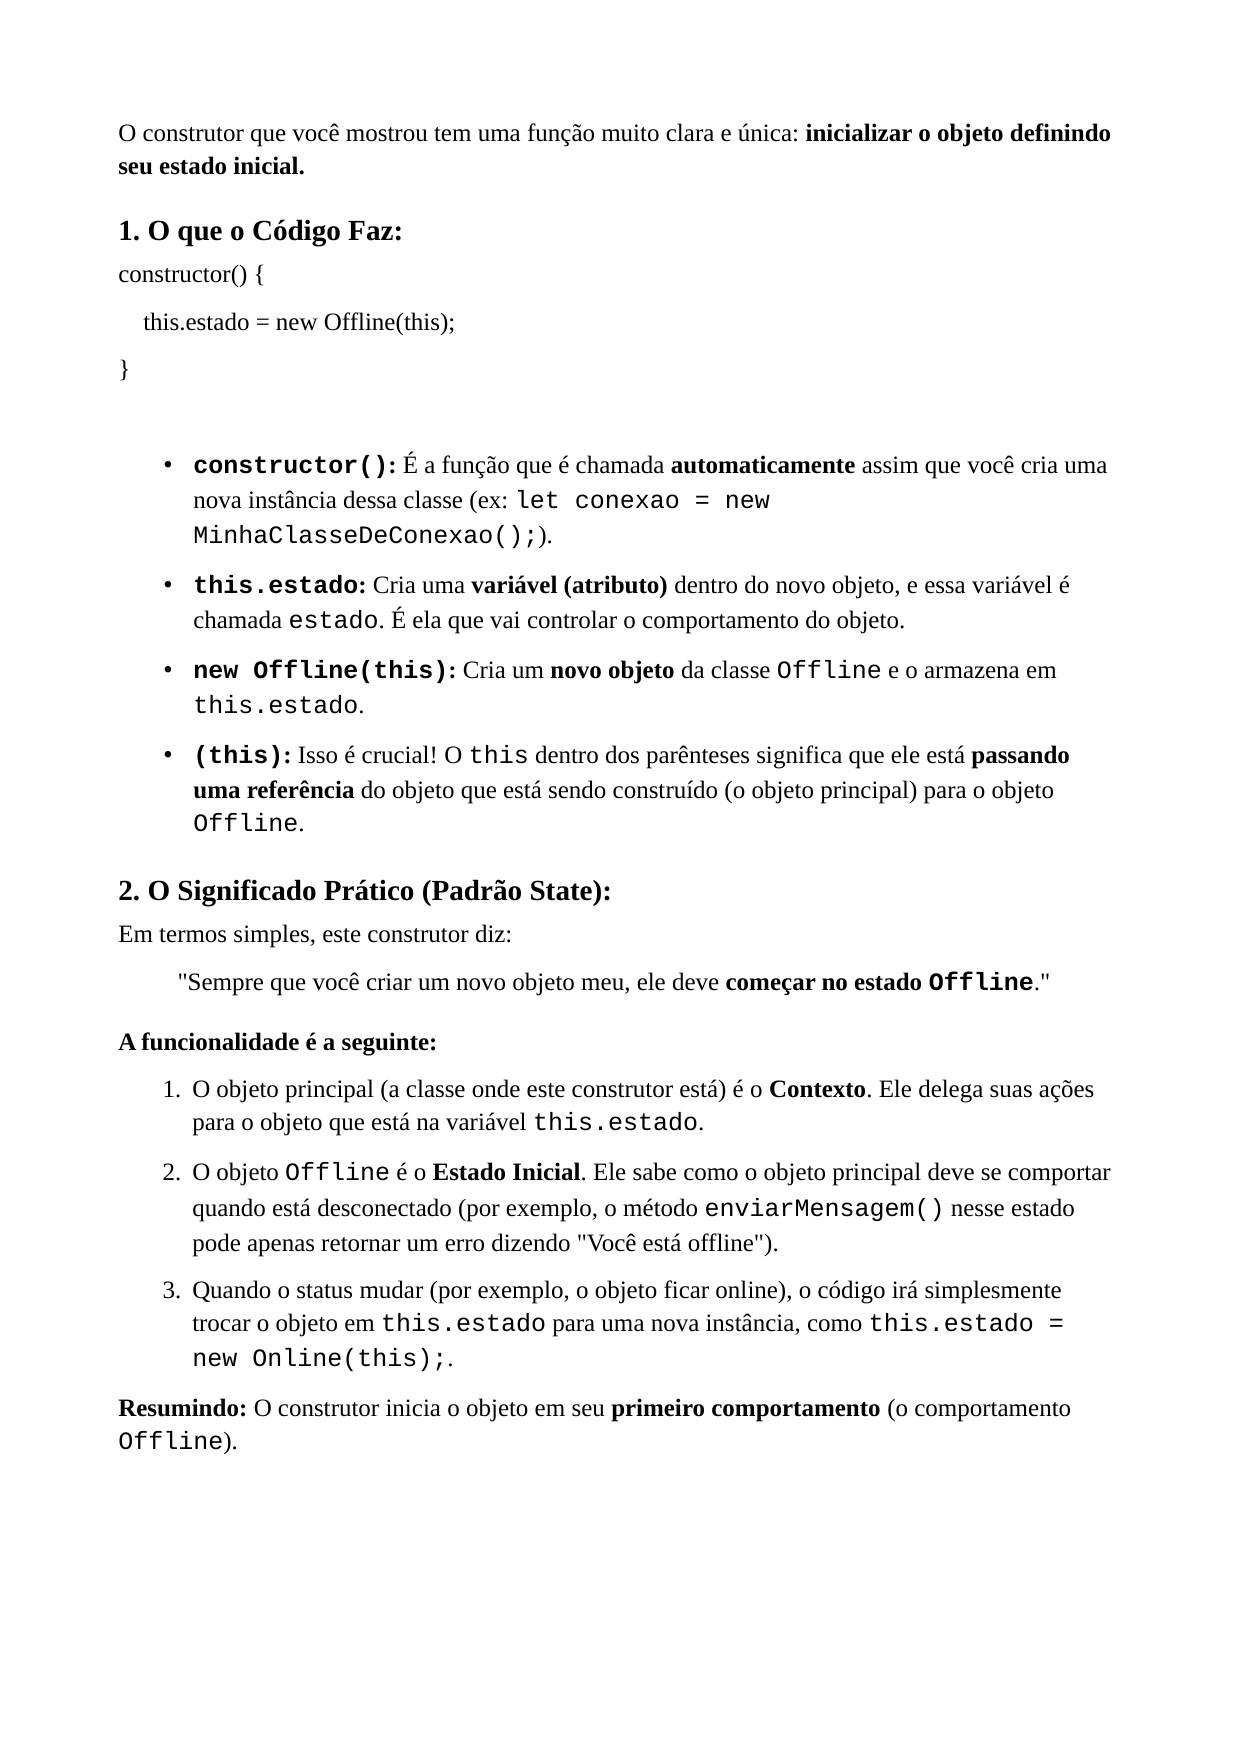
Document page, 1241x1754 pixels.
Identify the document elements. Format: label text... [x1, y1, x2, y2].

text A funcionalidade é a seguinte: [118, 1027, 1122, 1056]
text constructor() { [118, 259, 1122, 288]
text "Sempre que você criar um novo objeto meu, ele deve começar no estado Offline." [177, 967, 1063, 997]
text Em termos simples, este construtor diz: [118, 919, 1122, 948]
subtitle 1. O que o Código Faz: [118, 213, 1122, 247]
list Quando o status mudar (por exemplo, o objeto ficar online), o código irá simplesmente trocar o objeto em this.estado para uma nova instância, como this.estado = new Online(this);. [162, 1275, 1122, 1374]
list new Offline(this): Cria um novo objeto da classe Offline e o armazena em this.estado. [164, 655, 1122, 721]
subtitle 2. O Significado Prático (Padrão State): [118, 873, 1122, 906]
list O objeto principal (a classe onde este construtor está) é o Contexto. Ele delega suas ações para o objeto que está na variável this.estado. [162, 1074, 1122, 1138]
list (this): Isso é crucial! O this dentro dos parênteses significa que ele está passando uma referência do objeto que está sendo construído (o objeto principal) para o objeto Offline. [164, 740, 1122, 839]
text Resumindo: O construtor inicia o objeto em seu primeiro comportamento (o comportamento Offline). [118, 1393, 1122, 1457]
list constructor(): É a função que é chamada automaticamente assim que você cria uma nova instância dessa classe (ex: let conexao = new MinhaClasseDeConexao();). [164, 450, 1122, 551]
text O construtor que você mostrou tem uma função muito clara e única: inicializar o objeto definindo seu estado inicial. [118, 118, 1122, 180]
text this.estado = new Offline(this); [118, 307, 1122, 336]
list O objeto Offline é o Estado Inicial. Ele sabe como o objeto principal deve se comportar quando está desconectado (por exemplo, o método enviarMensagem() nesse estado pode apenas retornar um erro dizendo "Você está offline"). [162, 1157, 1122, 1256]
list this.estado: Cria uma variável (atributo) dentro do novo objeto, e essa variável é chamada estado. É ela que vai controlar o comportamento do objeto. [164, 570, 1122, 636]
text } [118, 354, 1122, 383]
